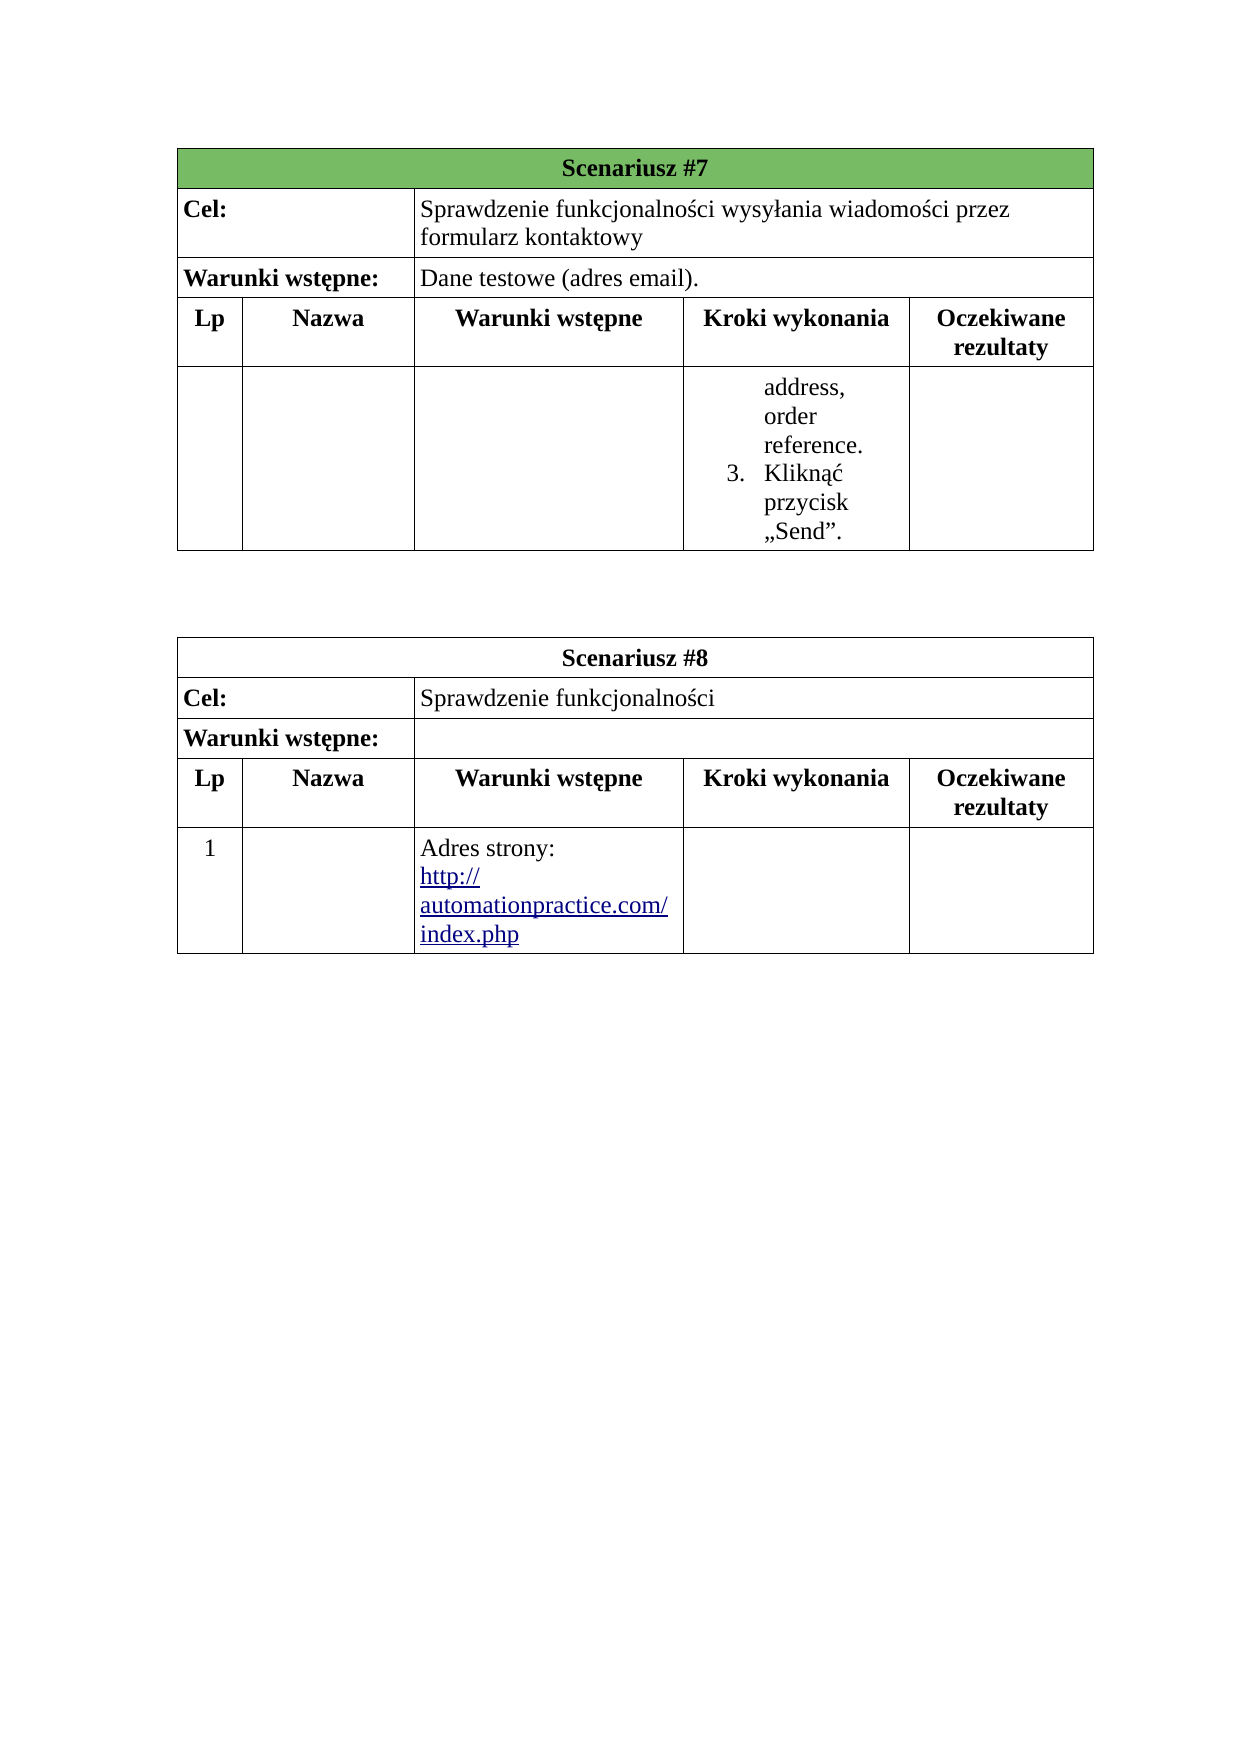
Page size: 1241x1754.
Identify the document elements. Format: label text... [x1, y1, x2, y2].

table_cell Oczekiwane rezultaty [910, 759, 1093, 827]
table_header Scenariusz #7 [178, 149, 1093, 188]
table_cell Nazwa [243, 759, 414, 827]
table_cell [910, 367, 1093, 550]
table_header Scenariusz #8 [178, 638, 1093, 677]
table_cell [910, 828, 1093, 953]
table_cell [684, 828, 909, 953]
table_cell Dane testowe (adres email). [415, 258, 1093, 297]
table_cell Kroki wykonania [684, 759, 909, 827]
table_cell Lp [178, 298, 242, 366]
table_cell Lp [178, 759, 242, 827]
table_cell [415, 719, 1093, 758]
table_cell Warunki wstępne: [178, 719, 414, 758]
table_cell Warunki wstępne [415, 298, 683, 366]
table_cell address, order reference. Kliknąć przycisk „Send”. [684, 367, 909, 550]
table_cell Cel: [178, 678, 414, 717]
table_cell [178, 367, 242, 550]
table_cell Warunki wstępne [415, 759, 683, 827]
table_cell Sprawdzenie funkcjonalności [415, 678, 1093, 717]
table_cell Warunki wstępne: [178, 258, 414, 297]
table_cell [243, 367, 414, 550]
table_cell Nazwa [243, 298, 414, 366]
table_cell 1 [178, 828, 242, 953]
table_cell Cel: [178, 189, 414, 257]
table_cell [415, 367, 683, 550]
table_cell Oczekiwane rezultaty [910, 298, 1093, 366]
table_cell Sprawdzenie funkcjonalności wysyłania wiadomości przez formularz kontaktowy [415, 189, 1093, 257]
table_cell [243, 828, 414, 953]
table_cell Adres strony: http://automationpractice.com/index.php [415, 828, 683, 953]
table_cell Kroki wykonania [684, 298, 909, 366]
